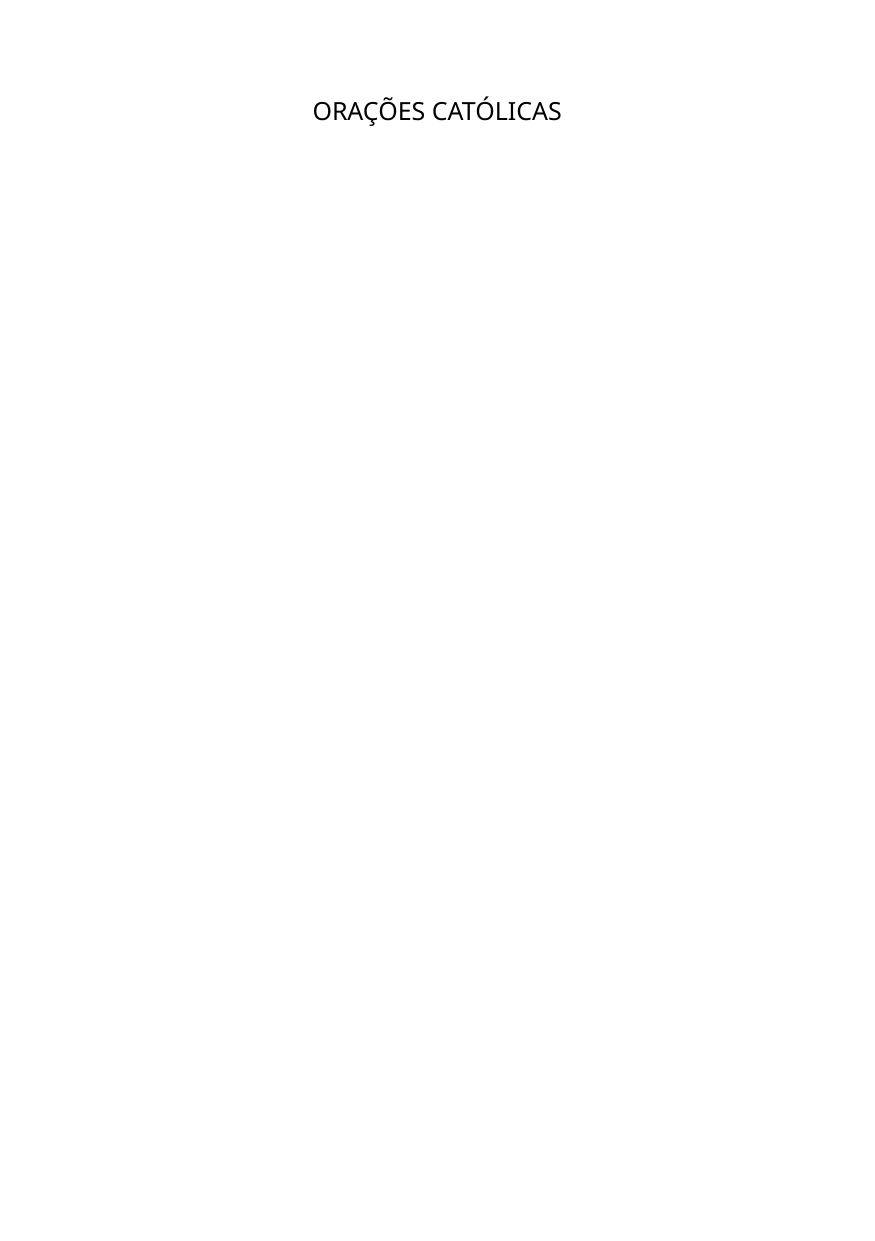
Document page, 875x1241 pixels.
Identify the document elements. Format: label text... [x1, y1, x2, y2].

text ORAÇÕES CATÓLICAS [59, 93, 815, 127]
